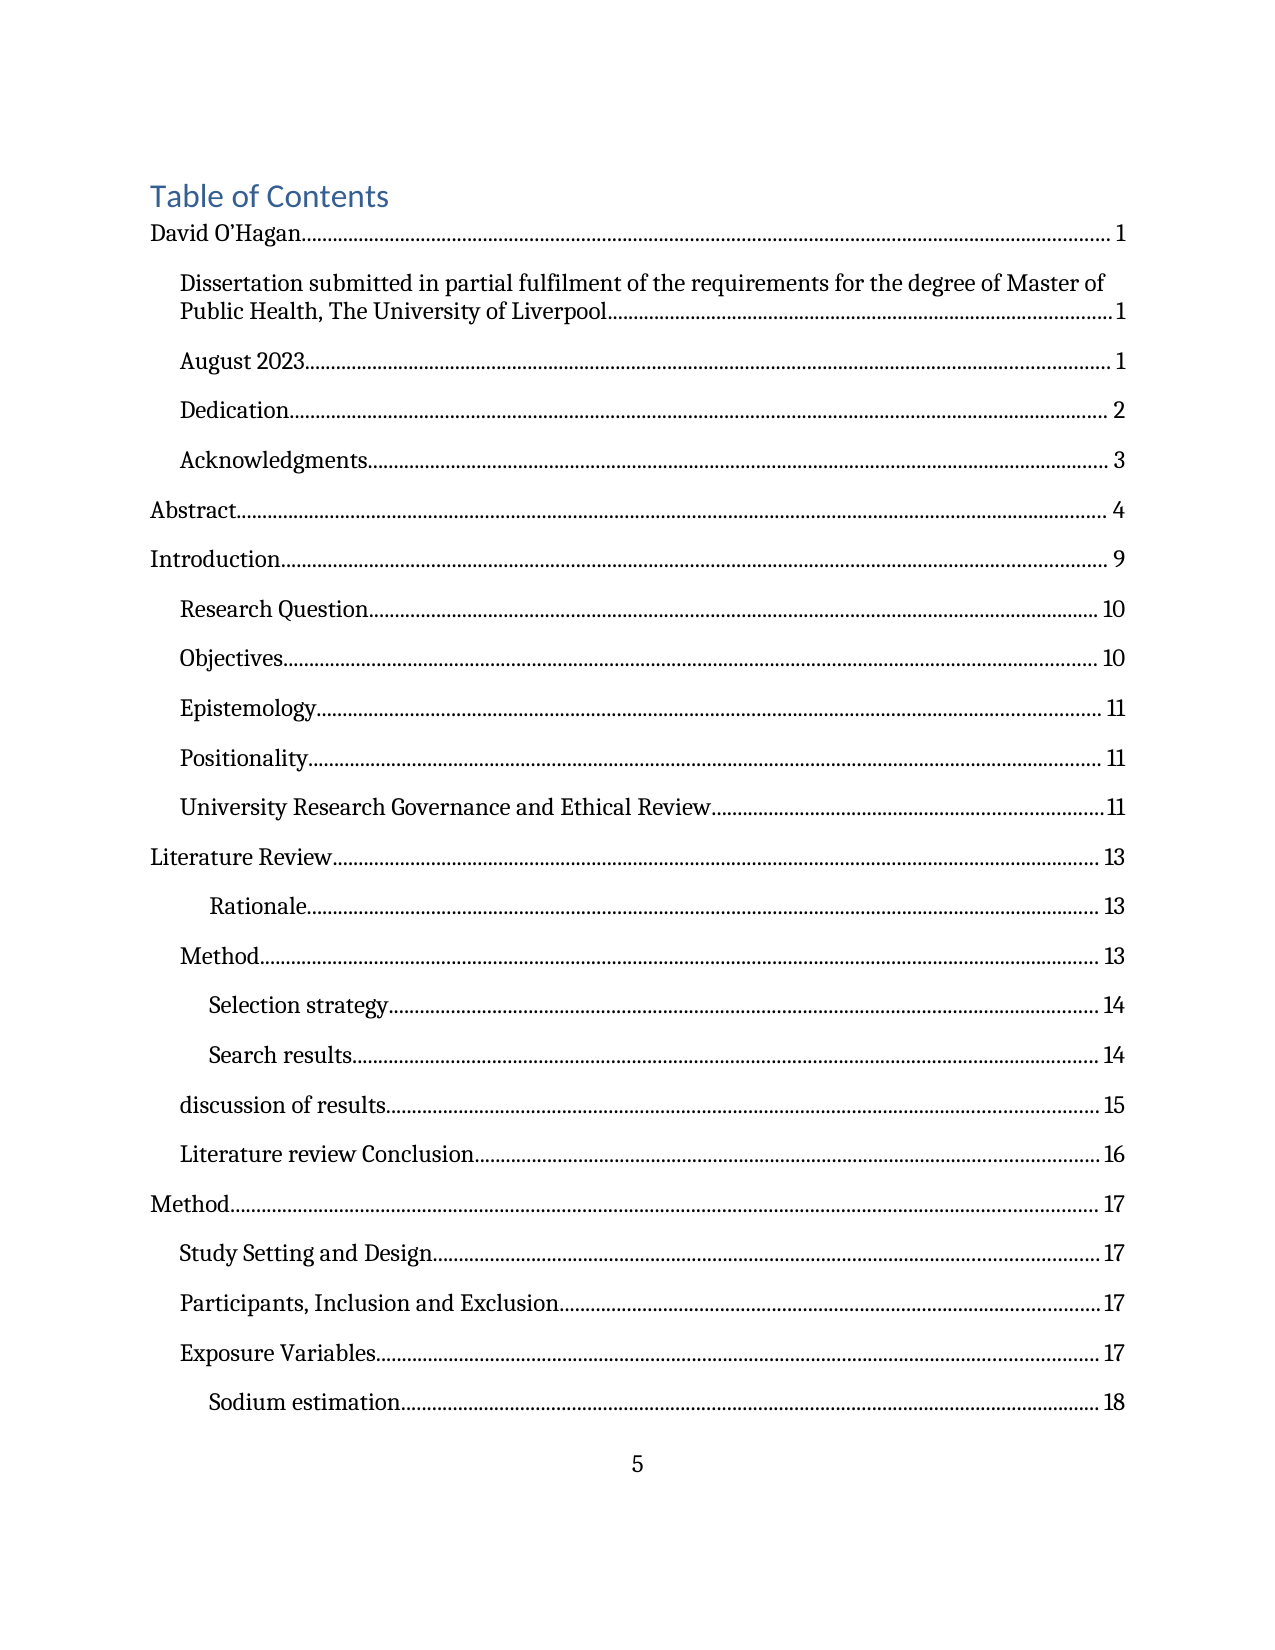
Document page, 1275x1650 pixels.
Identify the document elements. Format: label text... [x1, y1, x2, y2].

subtitle Table of Contents [150, 175, 1125, 216]
text Epistemology 11 [179, 694, 1125, 723]
text Rationale 13 [209, 892, 1125, 921]
text Acknowledgments 3 [179, 446, 1125, 475]
text Study Setting and Design 17 [179, 1239, 1125, 1268]
text August 2023 1 [179, 347, 1125, 376]
text Literature review Conclusion 16 [179, 1140, 1125, 1169]
text Positionality 11 [179, 743, 1125, 772]
text Participants, Inclusion and Exclusion 17 [179, 1289, 1125, 1318]
text discussion of results 15 [179, 1091, 1125, 1119]
text Research Question 10 [179, 595, 1125, 623]
text Selection strategy 14 [209, 991, 1125, 1020]
text Introduction 9 [150, 545, 1125, 574]
text Objectives 10 [179, 644, 1125, 673]
text David O’Hagan 1 [150, 219, 1125, 248]
text Abstract 4 [150, 496, 1125, 524]
text Dedication 2 [179, 396, 1125, 425]
text Search results 14 [209, 1041, 1125, 1070]
text University Research Governance and Ethical Review 11 [179, 793, 1125, 822]
text Literature Review 13 [150, 843, 1125, 871]
text Method 17 [150, 1190, 1125, 1218]
text Sodium estimation 18 [209, 1388, 1125, 1417]
text Exposure Variables 17 [179, 1338, 1125, 1367]
text Method 13 [179, 942, 1125, 971]
text Dissertation submitted in partial fulfilment of the requirements for the degree of Master of Public Health, The University of Liverpool 1 [179, 268, 1125, 326]
